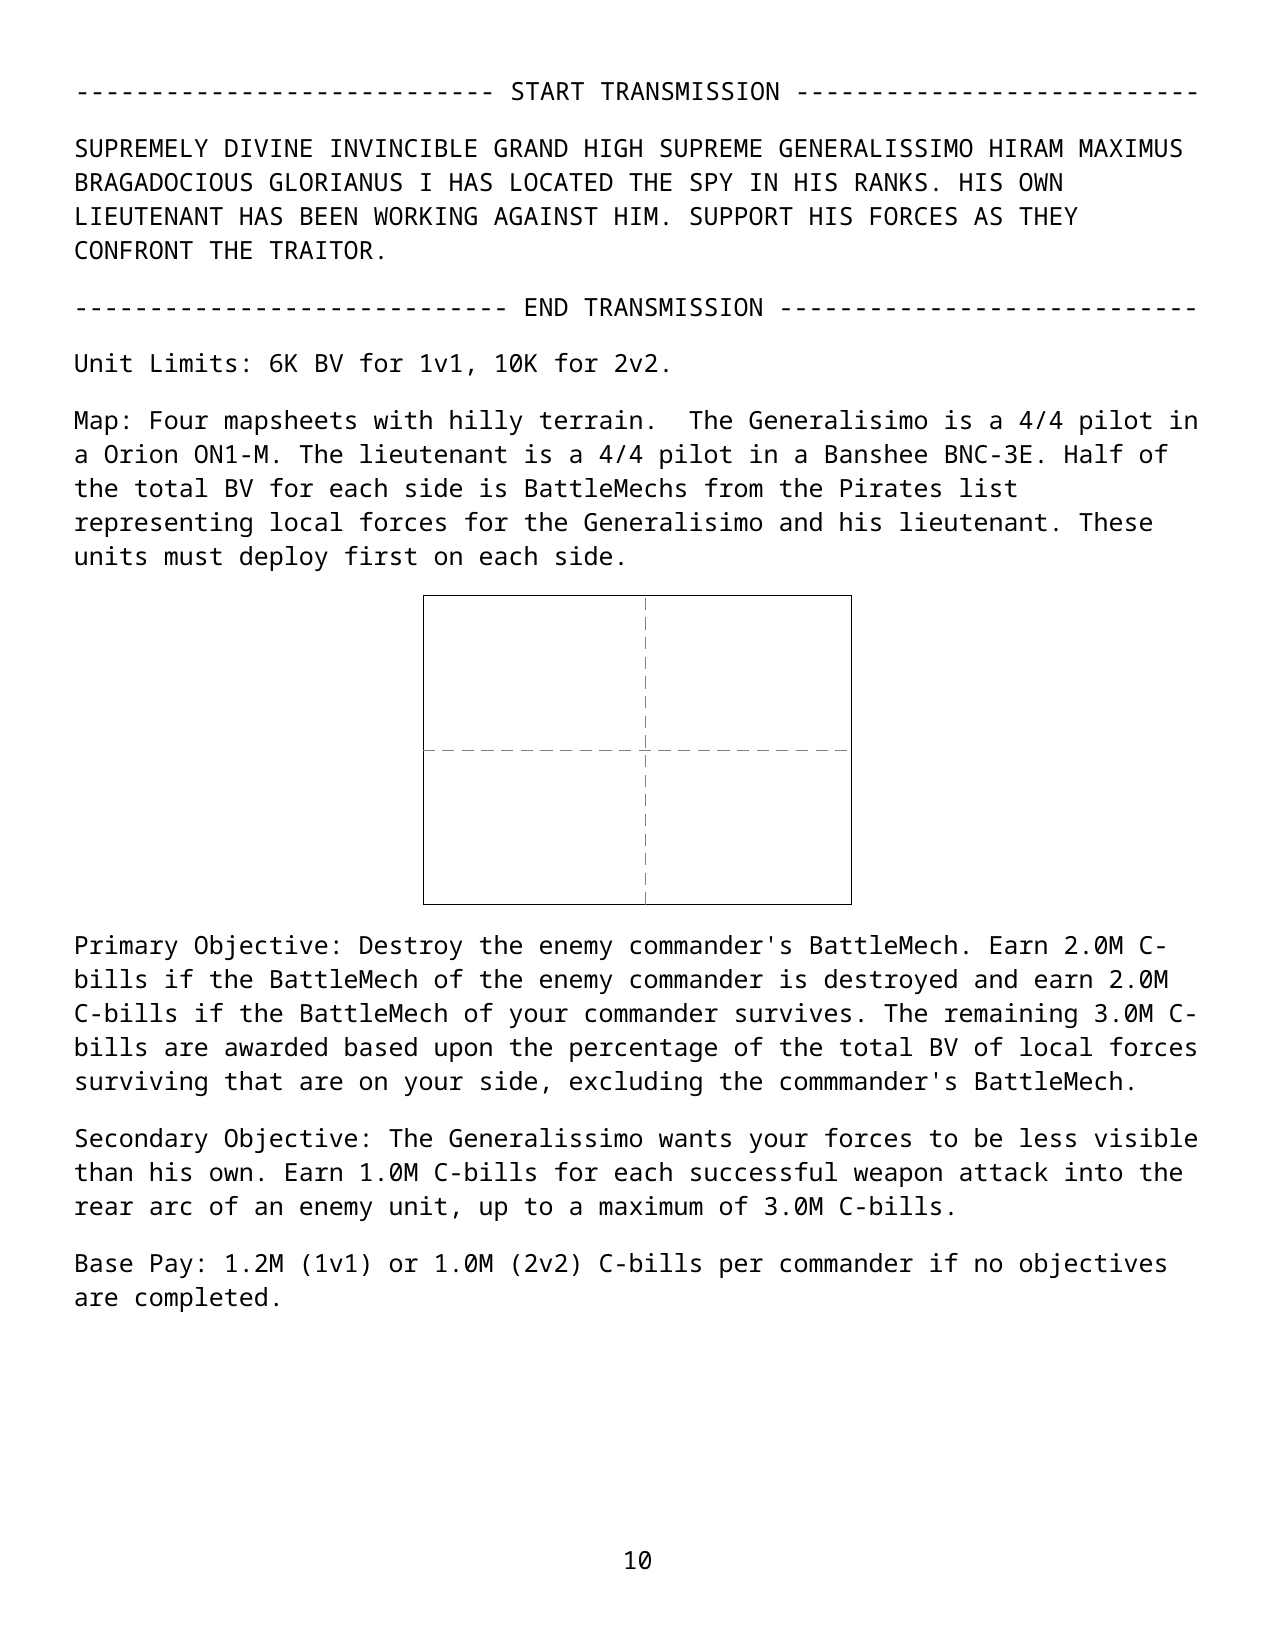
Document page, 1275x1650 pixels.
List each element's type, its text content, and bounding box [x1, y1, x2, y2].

text Unit Limits: 6K BV for 1v1, 10K for 2v2. [73, 346, 1201, 380]
text ----------------------------- END TRANSMISSION ---------------------------- [73, 267, 1201, 323]
text Secondary Objective: The Generalissimo wants your forces to be less visible than his own. Earn 1.0M C-bills for each successful weapon attack into the rear arc of an enemy unit, up to a maximum of 3.0M C-bills. [73, 1120, 1201, 1223]
text Map: Four mapsheets with hilly terrain. The Generalisimo is a 4/4 pilot in a Orion ON1-M. The lieutenant is a 4/4 pilot in a Banshee BNC-3E. Half of the total BV for each side is BattleMechs from the Pirates list representing local forces for the Generalisimo and his lieutenant. These units must deploy first on each side. [73, 403, 1201, 573]
text ---------------------------- START TRANSMISSION --------------------------- [73, 73, 1201, 108]
text Primary Objective: Destroy the enemy commander's BattleMech. Earn 2.0M C-bills if the BattleMech of the enemy commander is destroyed and earn 2.0M C-bills if the BattleMech of your commander survives. The remaining 3.0M C-bills are awarded based upon the percentage of the total BV of local forces surviving that are on your side, excluding the commmander's BattleMech. [73, 927, 1201, 1098]
text SUPREMELY DIVINE INVINCIBLE GRAND HIGH SUPREME GENERALISSIMO HIRAM MAXIMUS BRAGADOCIOUS GLORIANUS I HAS LOCATED THE SPY IN HIS RANKS. HIS OWN LIEUTENANT HAS BEEN WORKING AGAINST HIM. SUPPORT HIS FORCES AS THEY CONFRONT THE TRAITOR. [73, 108, 1201, 267]
text Base Pay: 1.2M (1v1) or 1.0M (2v2) C-bills per commander if no objectives are completed. [73, 1245, 1201, 1313]
